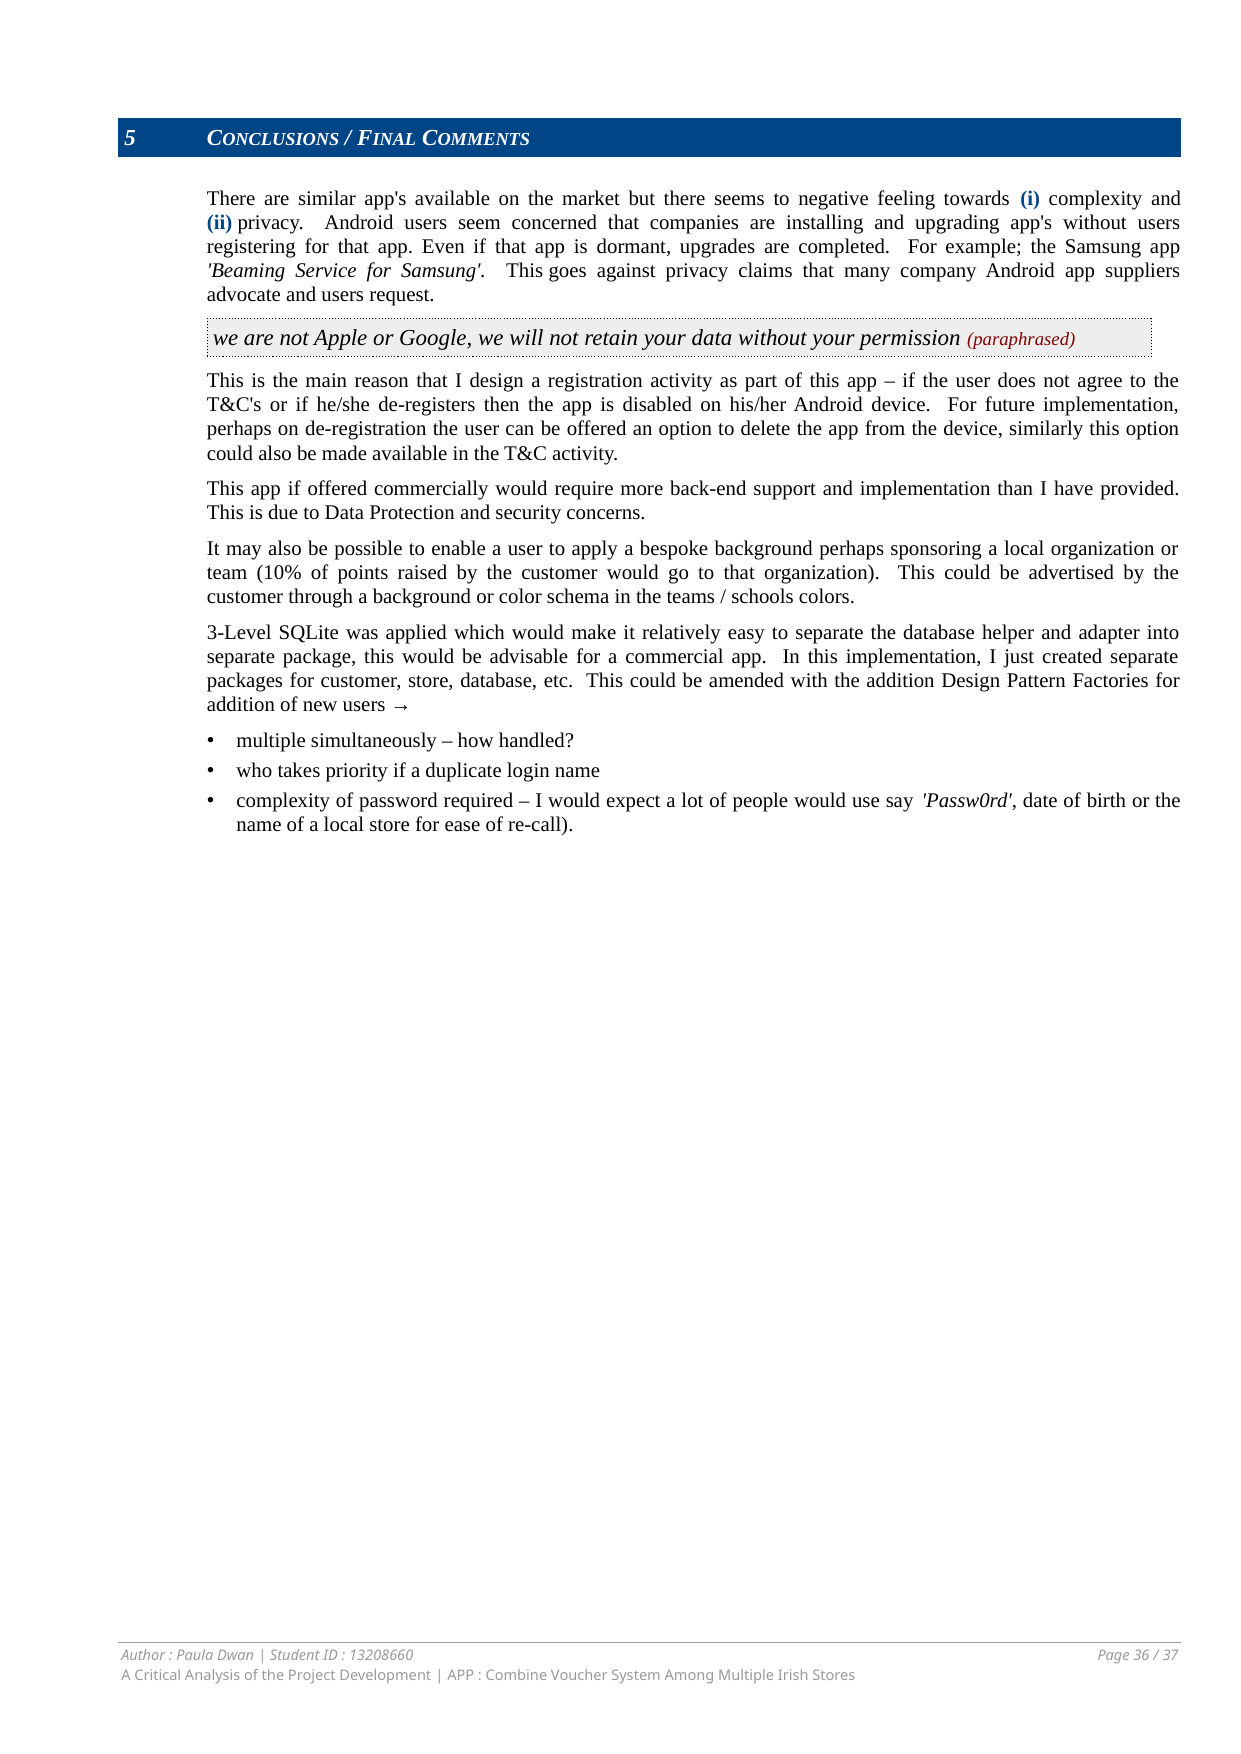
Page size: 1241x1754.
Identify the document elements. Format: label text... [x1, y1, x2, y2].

list who takes priority if a duplicate login name [207, 758, 1181, 782]
subtitle Conclusions / Final Comments [118, 119, 1181, 156]
text There are similar app's available on the market but there seems to negative feeling towards (i) complexity and (ii) privacy. Android users seem concerned that companies are installing and upgrading app's without users registering for that app. Even if that app is dormant, upgrades are completed. For example; the Samsung app 'Beaming Service for Samsung'. This goes against privacy claims that many company Android app suppliers advocate and users request. [207, 186, 1181, 306]
text It may also be possible to enable a user to apply a bespoke background perhaps sponsoring a local organization or team (10% of points raised by the customer would go to that organization). This could be advertised by the customer through a background or color schema in the teams / schools colors. [207, 536, 1181, 608]
text This app if offered commercially would require more back-end support and implementation than I have provided. This is due to Data Protection and security concerns. [207, 476, 1181, 524]
text 3-Level SQLite was applied which would make it relatively easy to separate the database helper and adapter into separate package, this would be advisable for a commercial app. In this implementation, I just created separate packages for customer, store, database, etc. This could be amended with the addition Design Pattern Factories for addition of new users → [207, 620, 1181, 716]
list multiple simultaneously – how handled? [207, 728, 1181, 752]
text This is the main reason that I design a registration activity as part of this app – if the user does not agree to the T&C's or if he/she de-registers then the app is disabled on his/her Android device. For future implementation, perhaps on de-registration the user can be offered an option to delete the app from the device, similarly this option could also be made available in the T&C activity. [207, 368, 1181, 464]
text we are not Apple or Google, we will not retain your data without your permission (paraphrased) [207, 318, 1152, 356]
list complexity of password required – I would expect a lot of people would use say 'Passw0rd', date of birth or the name of a local store for ease of re-call). [207, 788, 1181, 836]
